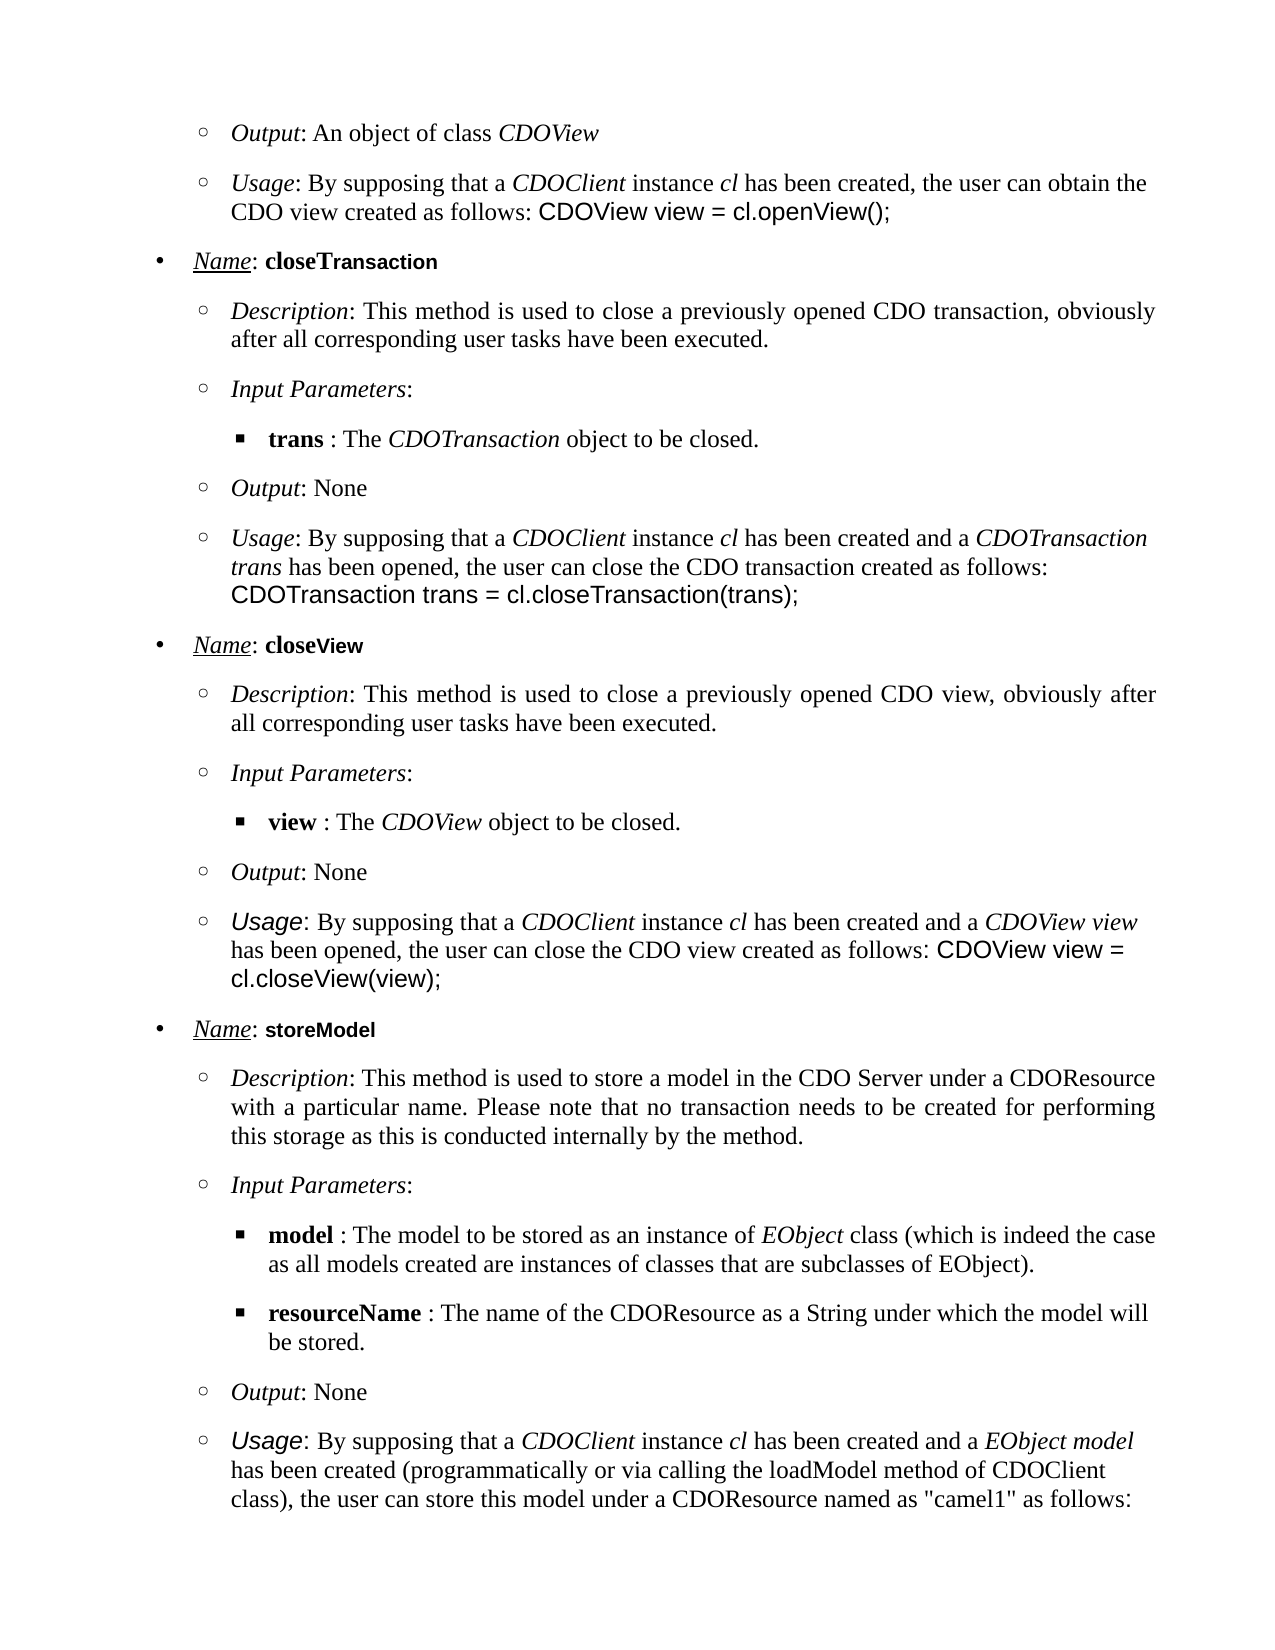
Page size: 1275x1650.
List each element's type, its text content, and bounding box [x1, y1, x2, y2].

list model : The model to be stored as an instance of EObject class (which is indeed the case as all models created are instances of classes that are subclasses of EObject). [231, 1220, 1157, 1278]
list Input Parameters: [193, 374, 1157, 403]
list Description: This method is used to close a previously opened CDO view, obviously after all corresponding user tasks have been executed. [193, 679, 1157, 737]
list view : The CDOView object to be closed. [231, 807, 1157, 836]
list Usage: By supposing that a CDOClient instance cl has been created, the user can obtain the CDO view created as follows: CDOView view = cl.openView(); [193, 168, 1157, 225]
list resourceName : The name of the CDOResource as a String under which the model will be stored. [231, 1298, 1157, 1356]
list Name: closeView [156, 630, 1157, 659]
list Description: This method is used to store a model in the CDO Server under a CDOResource with a particular name. Please note that no transaction needs to be created for performing this storage as this is conducted internally by the method. [193, 1063, 1157, 1150]
list Name: storeModel [156, 1014, 1157, 1043]
list Name: closeTransaction [156, 246, 1157, 275]
list Output: None [193, 473, 1157, 502]
list Usage: By supposing that a CDOClient instance cl has been created and a CDOView view has been opened, the user can close the CDO view created as follows: CDOView view = cl.closeView(view); [193, 907, 1157, 993]
list Input Parameters: [193, 1171, 1157, 1199]
list Output: None [193, 857, 1157, 886]
list Description: This method is used to close a previously opened CDO transaction, obviously after all corresponding user tasks have been executed. [193, 296, 1157, 353]
list Output: None [193, 1377, 1157, 1406]
list Output: An object of class CDOView [193, 118, 1157, 147]
list Input Parameters: [193, 758, 1157, 787]
list Usage: By supposing that a CDOClient instance cl has been created and a CDOTransaction trans has been opened, the user can close the CDO transaction created as follows: CDOTransaction trans = cl.closeTransaction(trans); [193, 523, 1157, 609]
list Usage: By supposing that a CDOClient instance cl has been created and a EObject model has been created (programmatically or via calling the loadModel method of CDOClient class), the user can store this model under a CDOResource named as "camel1" as follows: [193, 1426, 1157, 1513]
list trans : The CDOTransaction object to be closed. [231, 424, 1157, 452]
